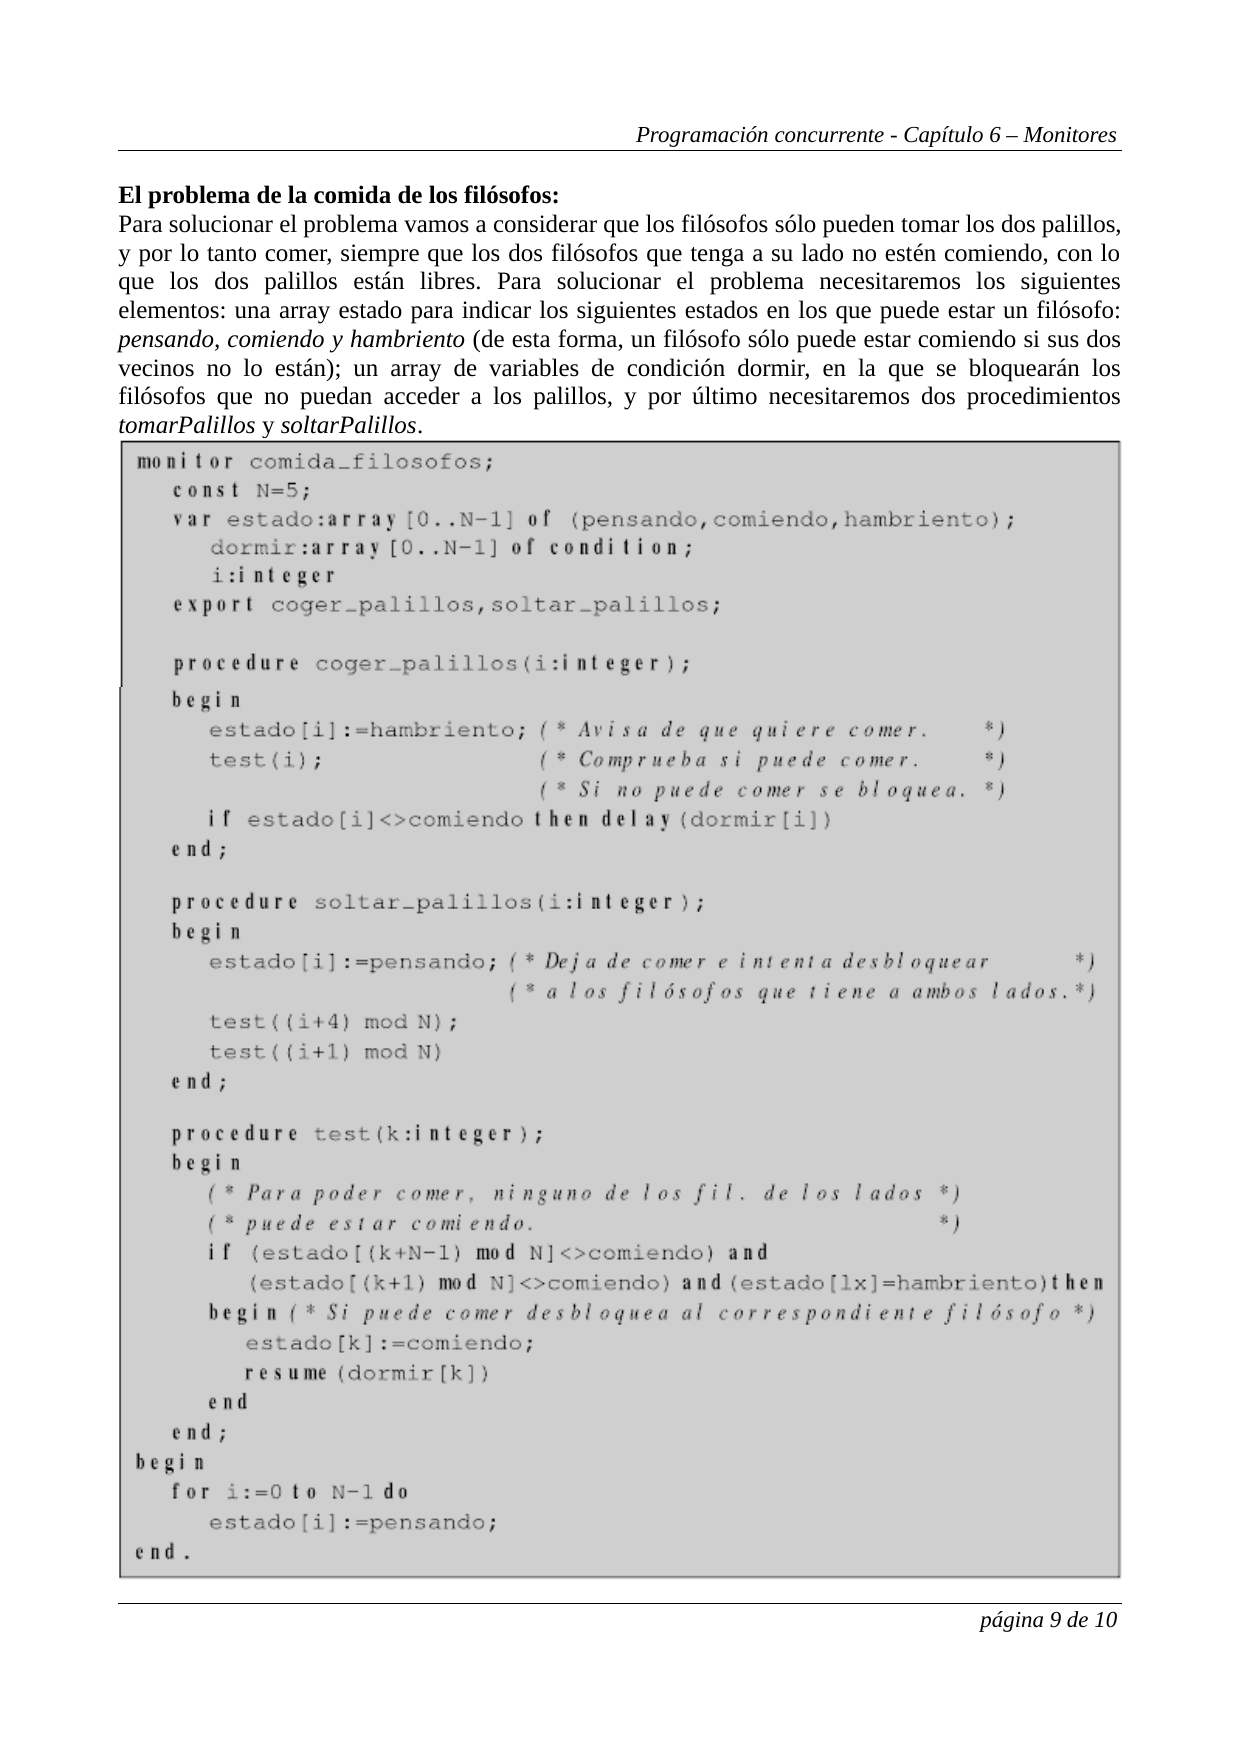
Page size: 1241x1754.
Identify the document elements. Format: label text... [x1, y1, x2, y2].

text El problema de la comida de los filósofos: [118, 180, 1122, 209]
picture [118, 438, 1123, 1581]
text Para solucionar el problema vamos a considerar que los filósofos sólo pueden tomar los dos palillos, y por lo tanto comer, siempre que los dos filósofos que tenga a su lado no estén comiendo, con lo que los dos palillos están libres. Para solucionar el problema necesitaremos los siguientes elementos: una array estado para indicar los siguientes estados en los que puede estar un filósofo: pensando, comiendo y hambriento (de esta forma, un filósofo sólo puede estar comiendo si sus dos vecinos no lo están); un array de variables de condición dormir, en la que se bloquearán los filósofos que no puedan acceder a los palillos, y por último necesitaremos dos procedimientos tomarPalillos y soltarPalillos. [118, 209, 1122, 438]
